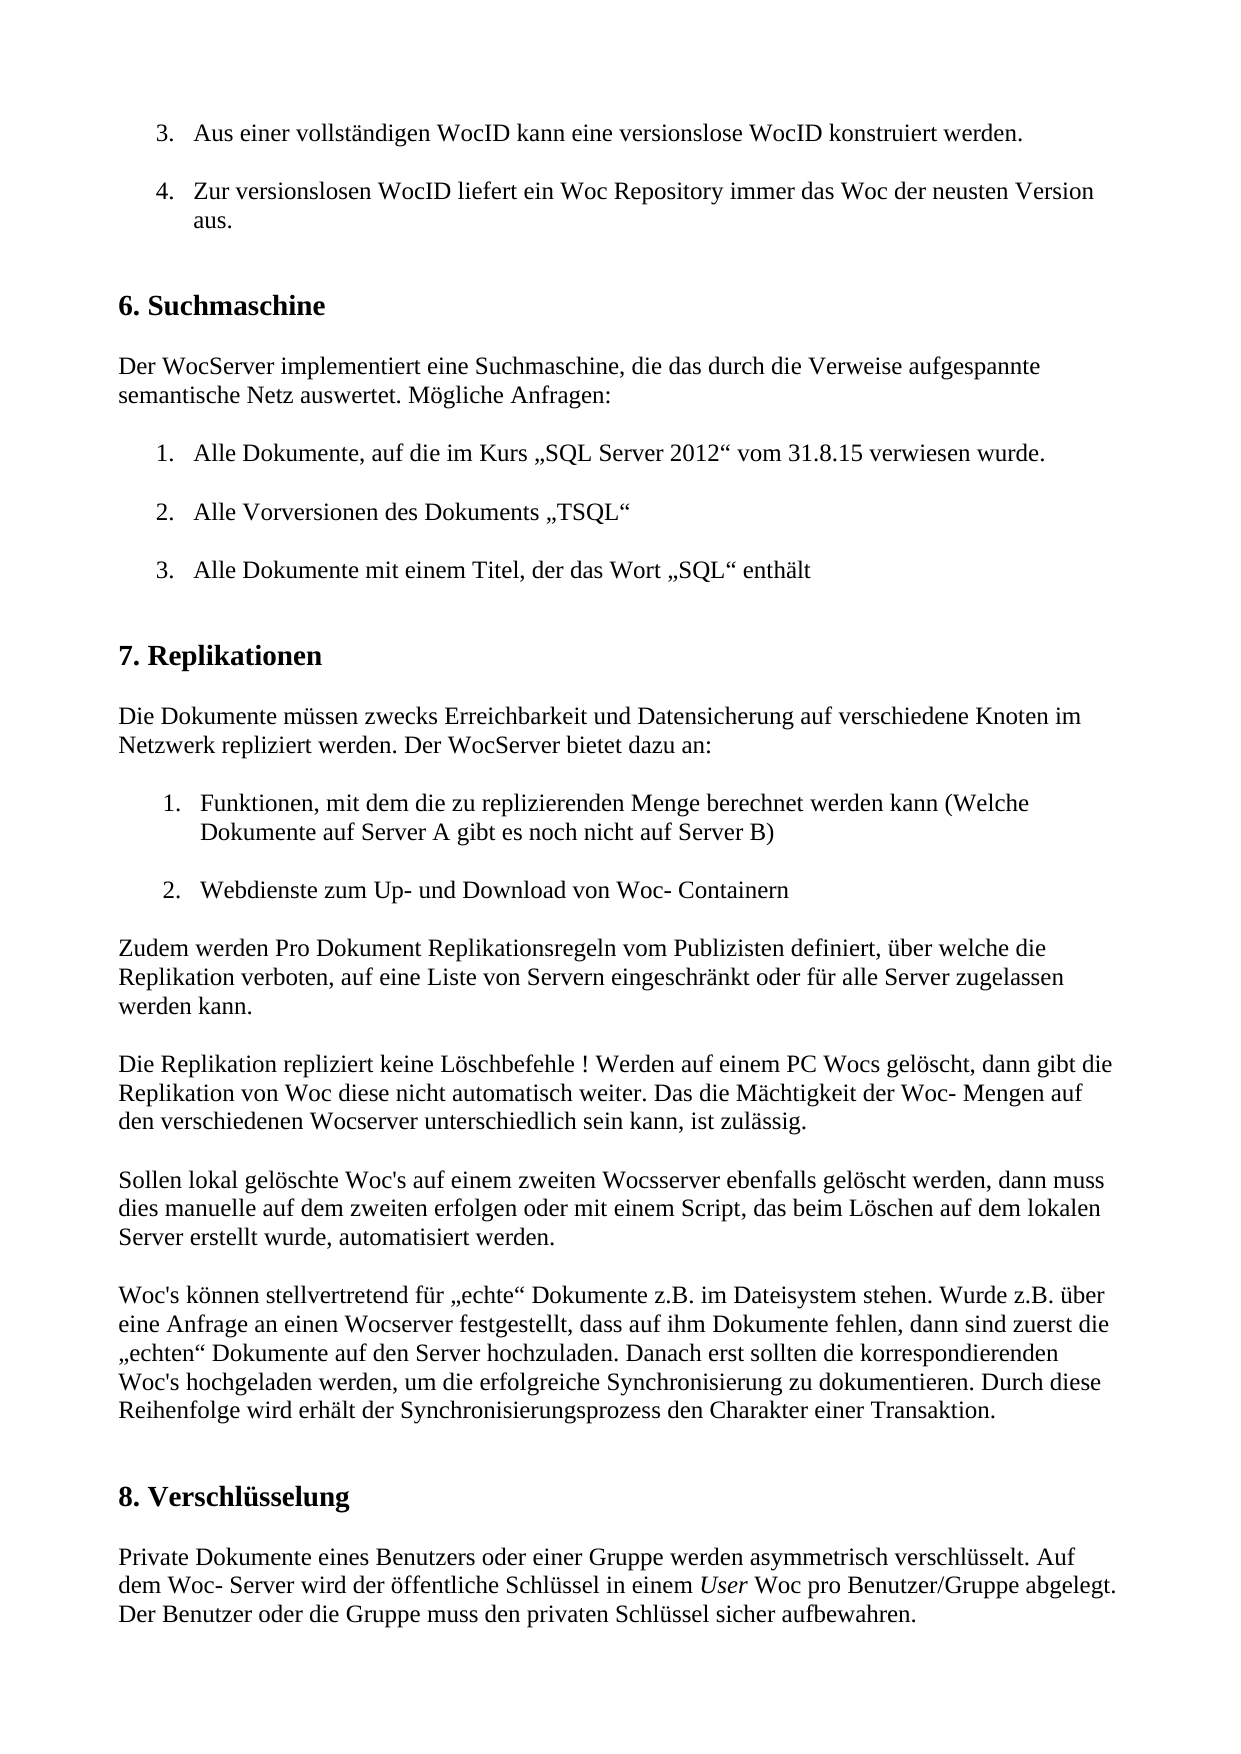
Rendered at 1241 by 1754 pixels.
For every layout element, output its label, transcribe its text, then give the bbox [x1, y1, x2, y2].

text Zudem werden Pro Dokument Replikationsregeln vom Publizisten definiert, über welche die Replikation verboten, auf eine Liste von Servern eingeschränkt oder für alle Server zugelassen werden kann. [118, 933, 1122, 1019]
text Der WocServer implementiert eine Suchmaschine, die das durch die Verweise aufgespannte semantische Netz auswertet. Mögliche Anfragen: [118, 351, 1122, 409]
list Alle Dokumente, auf die im Kurs „SQL Server 2012“ vom 31.8.15 verwiesen wurde. [156, 438, 1122, 467]
list Funktionen, mit dem die zu replizierenden Menge berechnet werden kann (Welche Dokumente auf Server A gibt es noch nicht auf Server B) [162, 788, 1122, 846]
list Alle Dokumente mit einem Titel, der das Wort „SQL“ enthält [156, 555, 1122, 583]
subtitle 7. Replikationen [118, 638, 1122, 672]
text Sollen lokal gelöschte Woc's auf einem zweiten Wocsserver ebenfalls gelöscht werden, dann muss dies manuelle auf dem zweiten erfolgen oder mit einem Script, das beim Löschen auf dem lokalen Server erstellt wurde, automatisiert werden. [118, 1165, 1122, 1251]
text Woc's können stellvertretend für „echte“ Dokumente z.B. im Dateisystem stehen. Wurde z.B. über eine Anfrage an einen Wocserver festgestellt, dass auf ihm Dokumente fehlen, dann sind zuerst die „echten“ Dokumente auf den Server hochzuladen. Danach erst sollten die korrespondierenden Woc's hochgeladen werden, um die erfolgreiche Synchronisierung zu dokumentieren. Durch diese Reihenfolge wird erhält der Synchronisierungsprozess den Charakter einer Transaktion. [118, 1280, 1122, 1424]
text Die Dokumente müssen zwecks Erreichbarkeit und Datensicherung auf verschiedene Knoten im Netzwerk repliziert werden. Der WocServer bietet dazu an: [118, 701, 1122, 758]
list Aus einer vollständigen WocID kann eine versionslose WocID konstruiert werden. [156, 118, 1122, 147]
text Private Dokumente eines Benutzers oder einer Gruppe werden asymmetrisch verschlüsselt. Auf dem Woc- Server wird der öffentliche Schlüssel in einem User Woc pro Benutzer/Gruppe abgelegt. Der Benutzer oder die Gruppe muss den privaten Schlüssel sicher aufbewahren. [118, 1542, 1122, 1628]
list Zur versionslosen WocID liefert ein Woc Repository immer das Woc der neusten Version aus. [156, 176, 1122, 234]
list Alle Vorversionen des Dokuments „TSQL“ [156, 497, 1122, 525]
subtitle 6. Suchmaschine [118, 288, 1122, 322]
subtitle 8. Verschlüsselung [118, 1479, 1122, 1512]
list Webdienste zum Up- und Download von Woc- Containern [162, 875, 1122, 904]
text Die Replikation repliziert keine Löschbefehle ! Werden auf einem PC Wocs gelöscht, dann gibt die Replikation von Woc diese nicht automatisch weiter. Das die Mächtigkeit der Woc- Mengen auf den verschiedenen Wocserver unterschiedlich sein kann, ist zulässig. [118, 1049, 1122, 1135]
